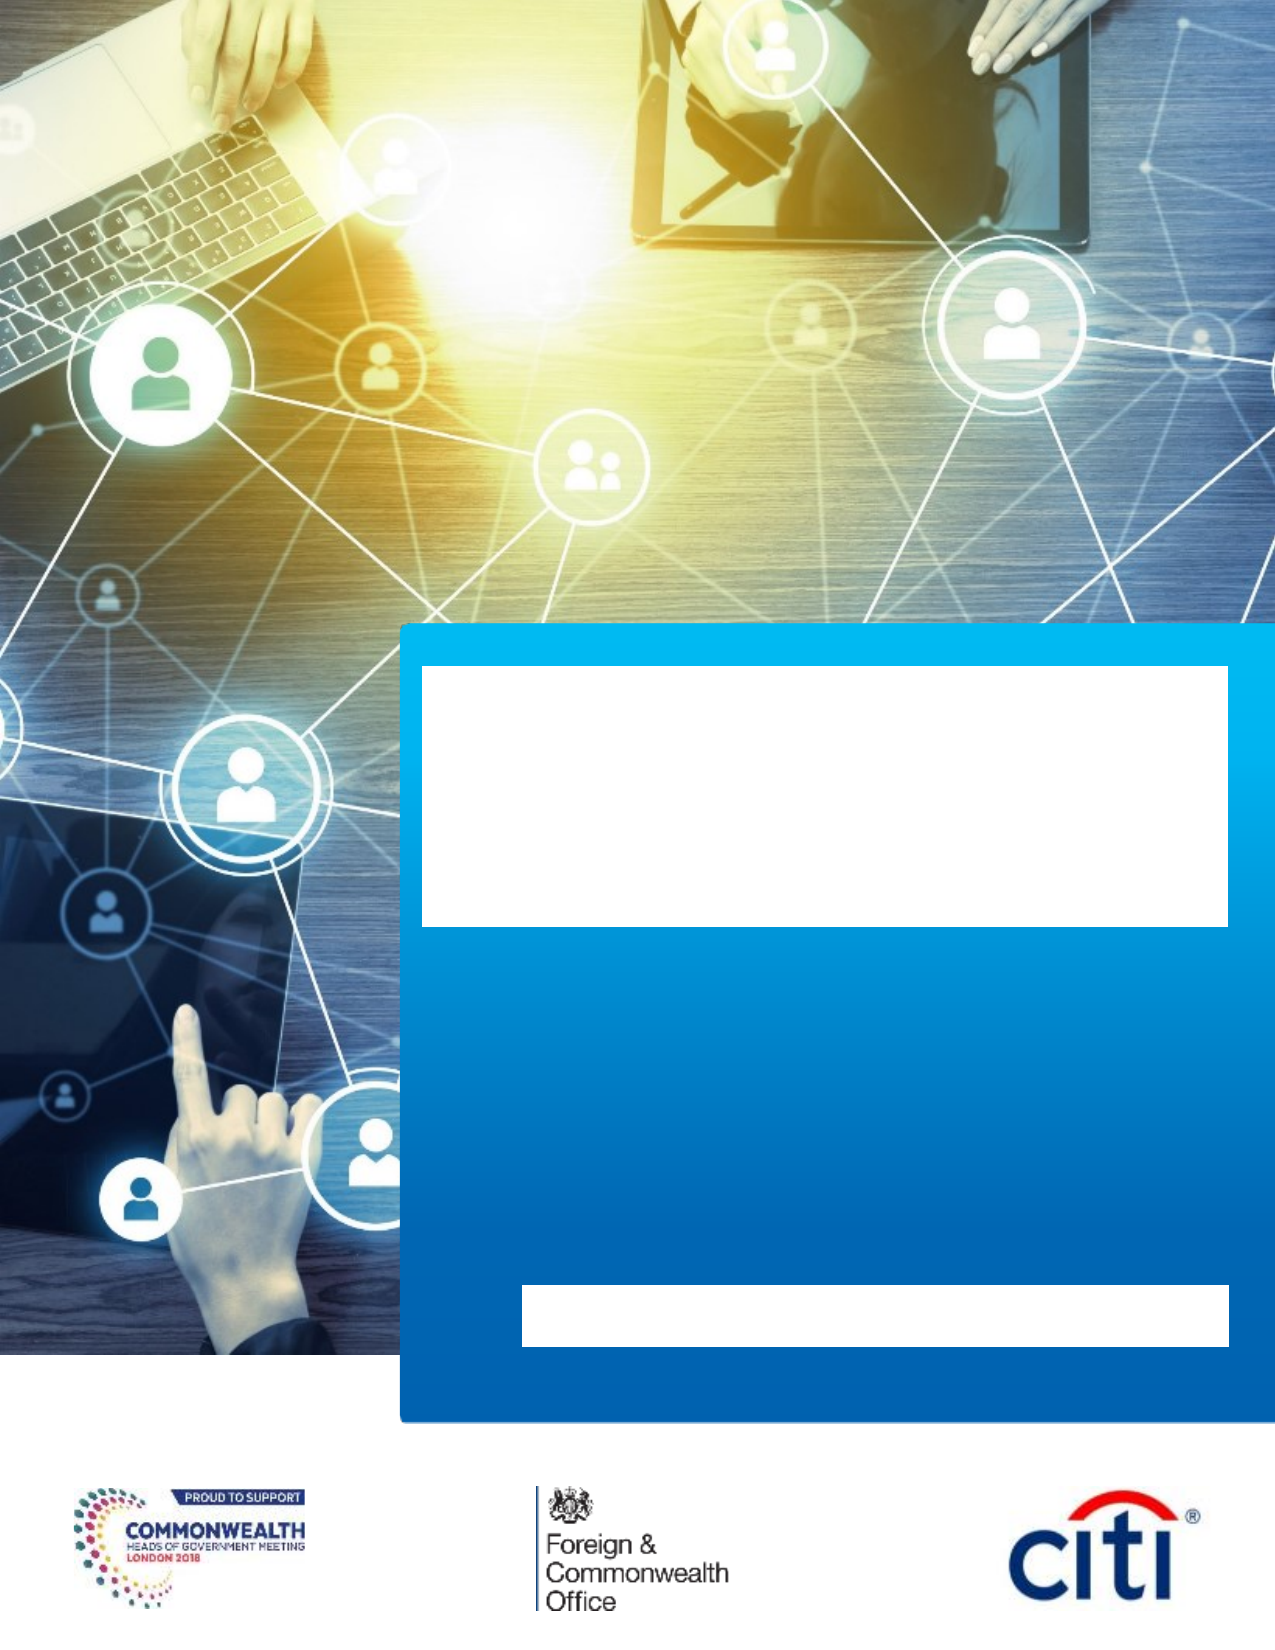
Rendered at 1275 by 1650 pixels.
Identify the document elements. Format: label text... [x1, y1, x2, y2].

text Cyber Threat Intelligence [437, 673, 1213, 740]
text Information Sharing [437, 767, 1213, 834]
text Guide [437, 861, 1213, 919]
text Publication Date – September 2020 [537, 1293, 1214, 1317]
